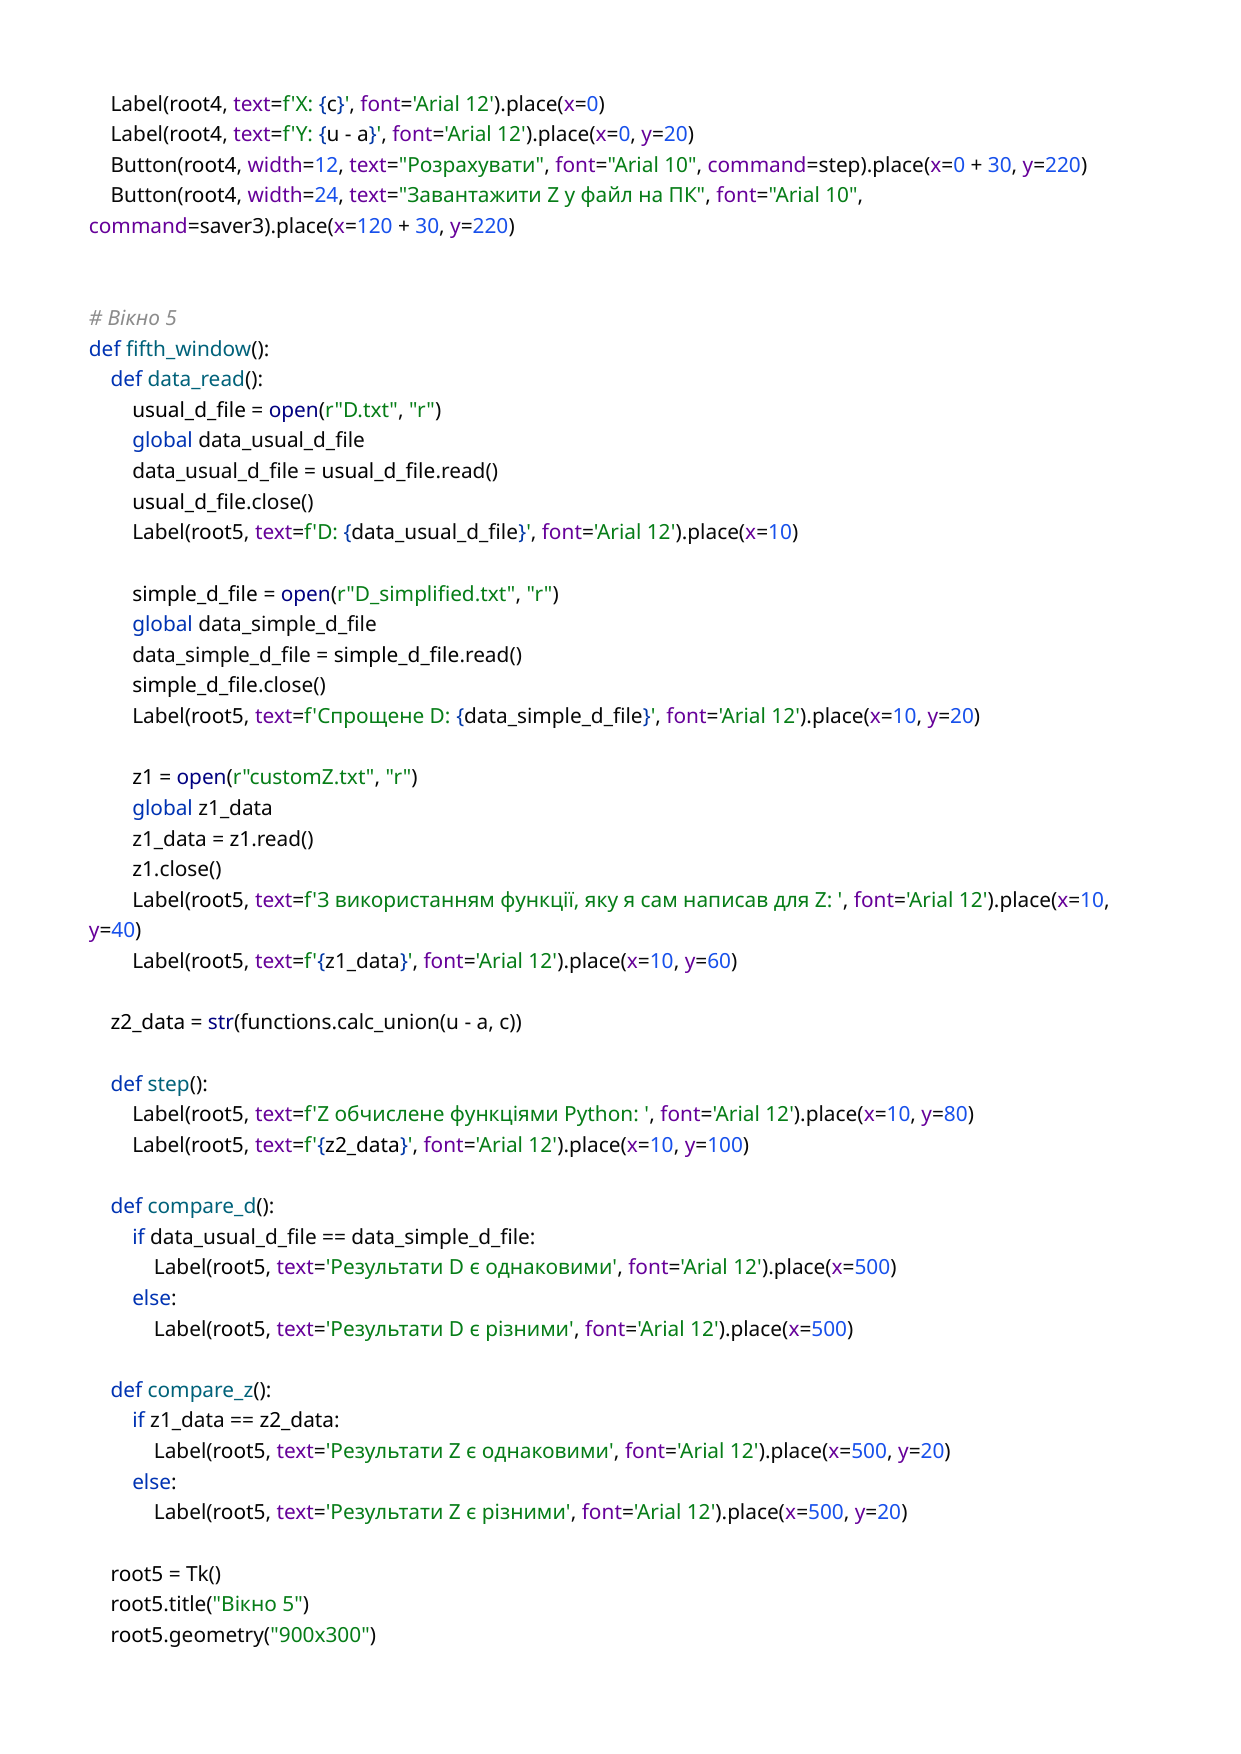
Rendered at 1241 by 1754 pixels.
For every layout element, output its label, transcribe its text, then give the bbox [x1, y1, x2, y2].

text Label(root4, text=f'X: {c}', font='Arial 12').place(x=0) Label(root4, text=f'Y: {u - a}', font='Arial 12').place(x=0, y=20) Button(root4, width=12, text="Розрахувати", font="Arial 10", command=step).place(x=0 + 30, y=220) Button(root4, width=24, text="Завантажити Z у файл на ПК", font="Arial 10", command=saver3).place(x=120 + 30, y=220) # Вікно 5 def fifth_window(): def data_read(): usual_d_file = open(r"D.txt", "r") global data_usual_d_file data_usual_d_file = usual_d_file.read() usual_d_file.close() Label(root5, text=f'D: {data_usual_d_file}', font='Arial 12').place(x=10) simple_d_file = open(r"D_simplified.txt", "r") global data_simple_d_file data_simple_d_file = simple_d_file.read() simple_d_file.close() Label(root5, text=f'Спрощене D: {data_simple_d_file}', font='Arial 12').place(x=10, y=20) z1 = open(r"customZ.txt", "r") global z1_data z1_data = z1.read() z1.close() Label(root5, text=f'З використанням функції, яку я сам написав для Z: ', font='Arial 12').place(x=10, y=40) Label(root5, text=f'{z1_data}', font='Arial 12').place(x=10, y=60) z2_data = str(functions.calc_union(u - a, c)) def step(): Label(root5, text=f'Z обчислене функціями Python: ', font='Arial 12').place(x=10, y=80) Label(root5, text=f'{z2_data}', font='Arial 12').place(x=10, y=100) def compare_d(): if data_usual_d_file == data_simple_d_file: Label(root5, text='Результати D є однаковими', font='Arial 12').place(x=500) else: Label(root5, text='Результати D є різними', font='Arial 12').place(x=500) def compare_z(): if z1_data == z2_data: Label(root5, text='Результати Z є однаковими', font='Arial 12').place(x=500, y=20) else: Label(root5, text='Результати Z є різними', font='Arial 12').place(x=500, y=20) root5 = Tk() root5.title("Вікно 5") root5.geometry("900x300") [89, 89, 1152, 1648]
